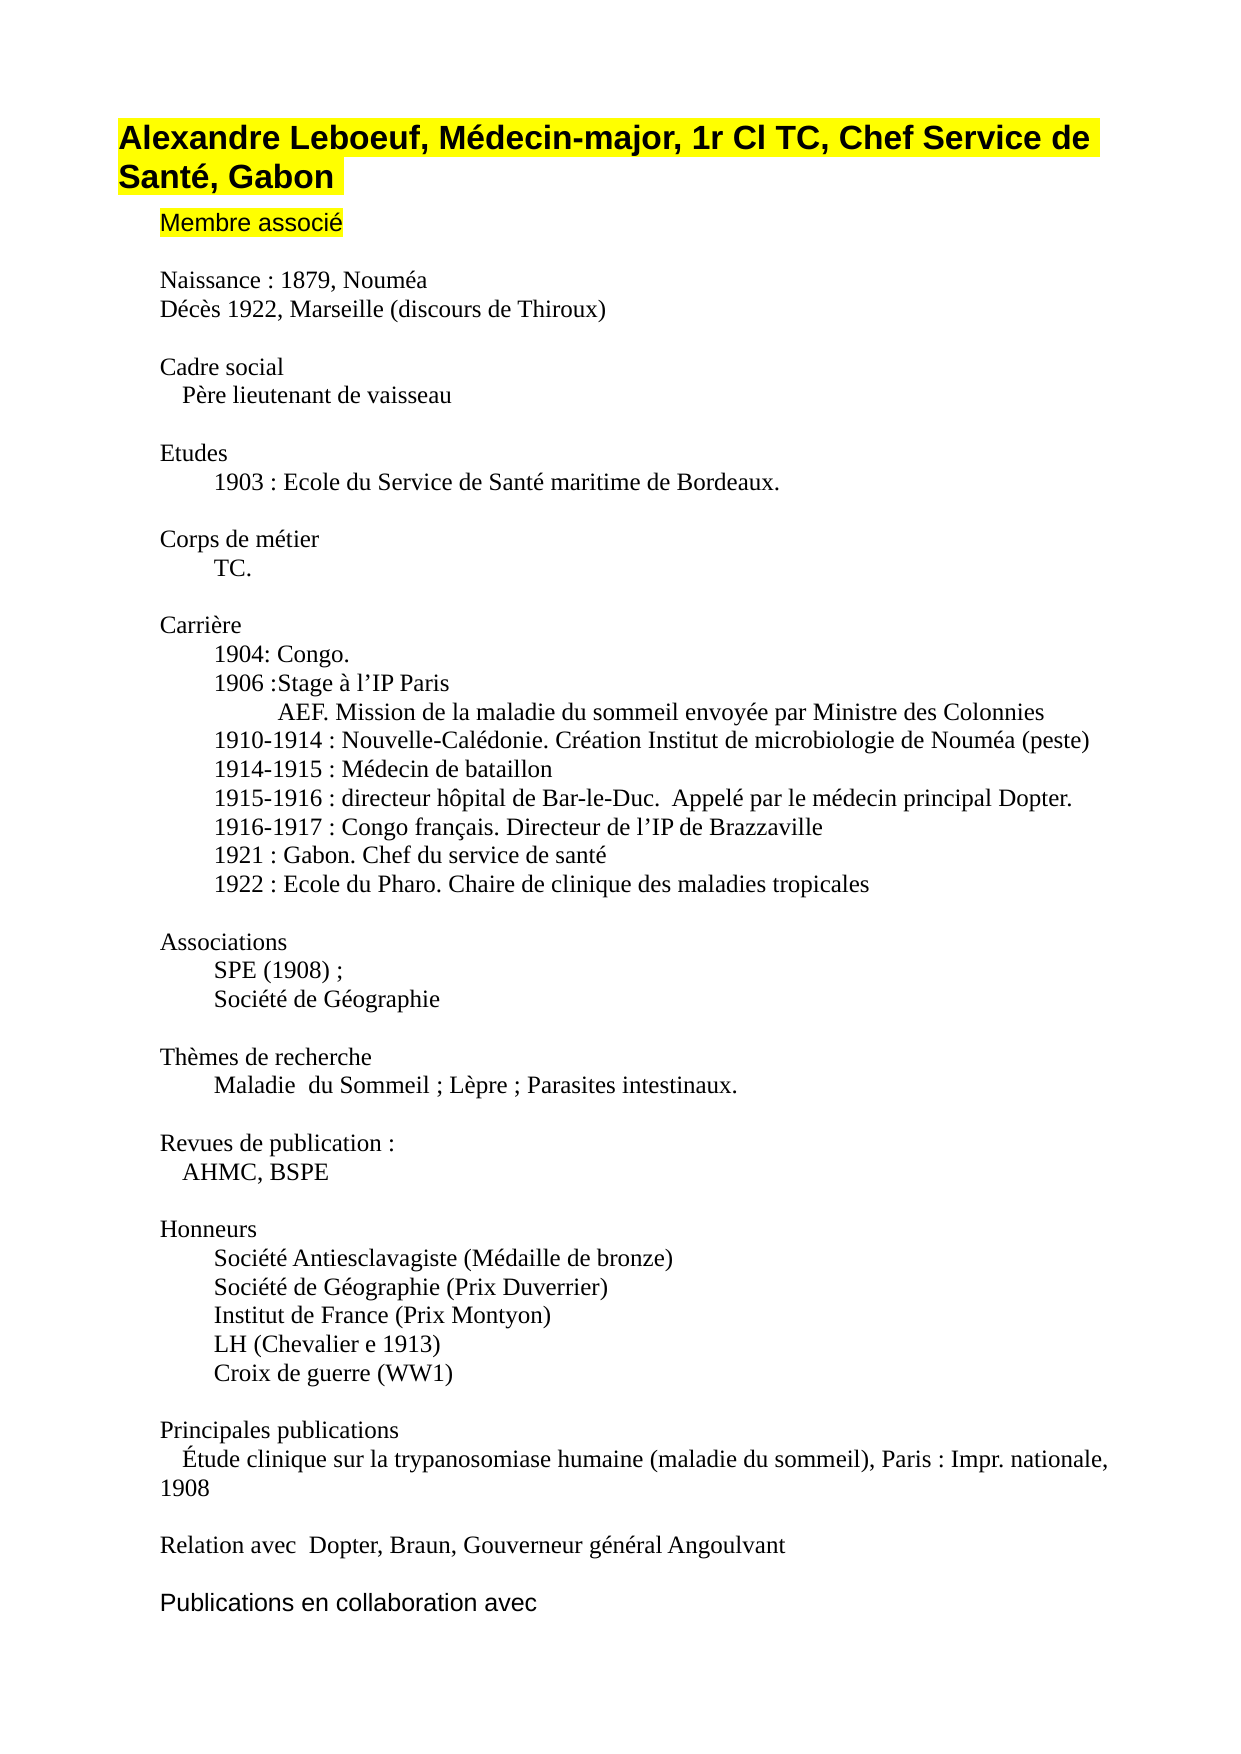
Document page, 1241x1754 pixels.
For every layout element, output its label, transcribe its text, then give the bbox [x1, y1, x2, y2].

text 1903 : Ecole du Service de Santé maritime de Bordeaux. [159, 467, 1122, 495]
text Père lieutenant de vaisseau [159, 380, 1122, 409]
text Etudes [159, 438, 1122, 467]
text Société de Géographie (Prix Duverrier) [159, 1272, 1122, 1300]
text 1916-1917 : Congo français. Directeur de l’IP de Brazzaville [159, 812, 1122, 840]
text Thèmes de recherche [159, 1042, 1122, 1070]
text Étude clinique sur la trypanosomiase humaine (maladie du sommeil), Paris : Impr. nationale, 1908 [159, 1444, 1122, 1502]
text TC. [159, 553, 1122, 582]
text Carrière [159, 610, 1122, 639]
text SPE (1908) ; [159, 955, 1122, 984]
text Publications en collaboration avec [159, 1588, 1122, 1617]
text Associations [159, 927, 1122, 955]
text Société Antiesclavagiste (Médaille de bronze) [159, 1243, 1122, 1272]
text Honneurs [159, 1214, 1122, 1243]
text AEF. Mission de la maladie du sommeil envoyée par Ministre des Colonnies [159, 697, 1122, 725]
text Institut de France (Prix Montyon) [159, 1300, 1122, 1329]
text Cadre social [159, 352, 1122, 380]
text 1906 : Stage à l’IP Paris [159, 668, 1122, 697]
text 1904: Congo. [159, 639, 1122, 668]
text Revues de publication : [159, 1128, 1122, 1157]
text 1921 : Gabon. Chef du service de santé [159, 840, 1122, 869]
text 1915-1916 : directeur hôpital de Bar-le-Duc. Appelé par le médecin principal Dopter. [159, 783, 1122, 812]
text Principales publications [159, 1415, 1122, 1444]
text Croix de guerre (WW1) [159, 1358, 1122, 1387]
text Relation avec Dopter, Braun, Gouverneur général Angoulvant [159, 1530, 1122, 1559]
text Décès 1922, Marseille (discours de Thiroux) [159, 294, 1122, 323]
text AHMC, BSPE [159, 1157, 1122, 1185]
text LH (Chevalier e 1913) [159, 1329, 1122, 1358]
text Corps de métier [159, 524, 1122, 553]
text Maladie du Sommeil ; Lèpre ; Parasites intestinaux. [159, 1070, 1122, 1099]
text Membre associé [159, 208, 1122, 237]
text Société de Géographie [159, 984, 1122, 1013]
text 1922 : Ecole du Pharo. Chaire de clinique des maladies tropicales [159, 869, 1122, 898]
text 1914-1915 : Médecin de bataillon [159, 754, 1122, 783]
text 1910-1914 : Nouvelle-Calédonie. Création Institut de microbiologie de Nouméa (peste) [159, 725, 1122, 754]
text Naissance : 1879, Nouméa [159, 265, 1122, 294]
subtitle Alexandre Leboeuf, Médecin-major, 1r Cl TC, Chef Service de Santé, Gabon [118, 118, 1122, 195]
